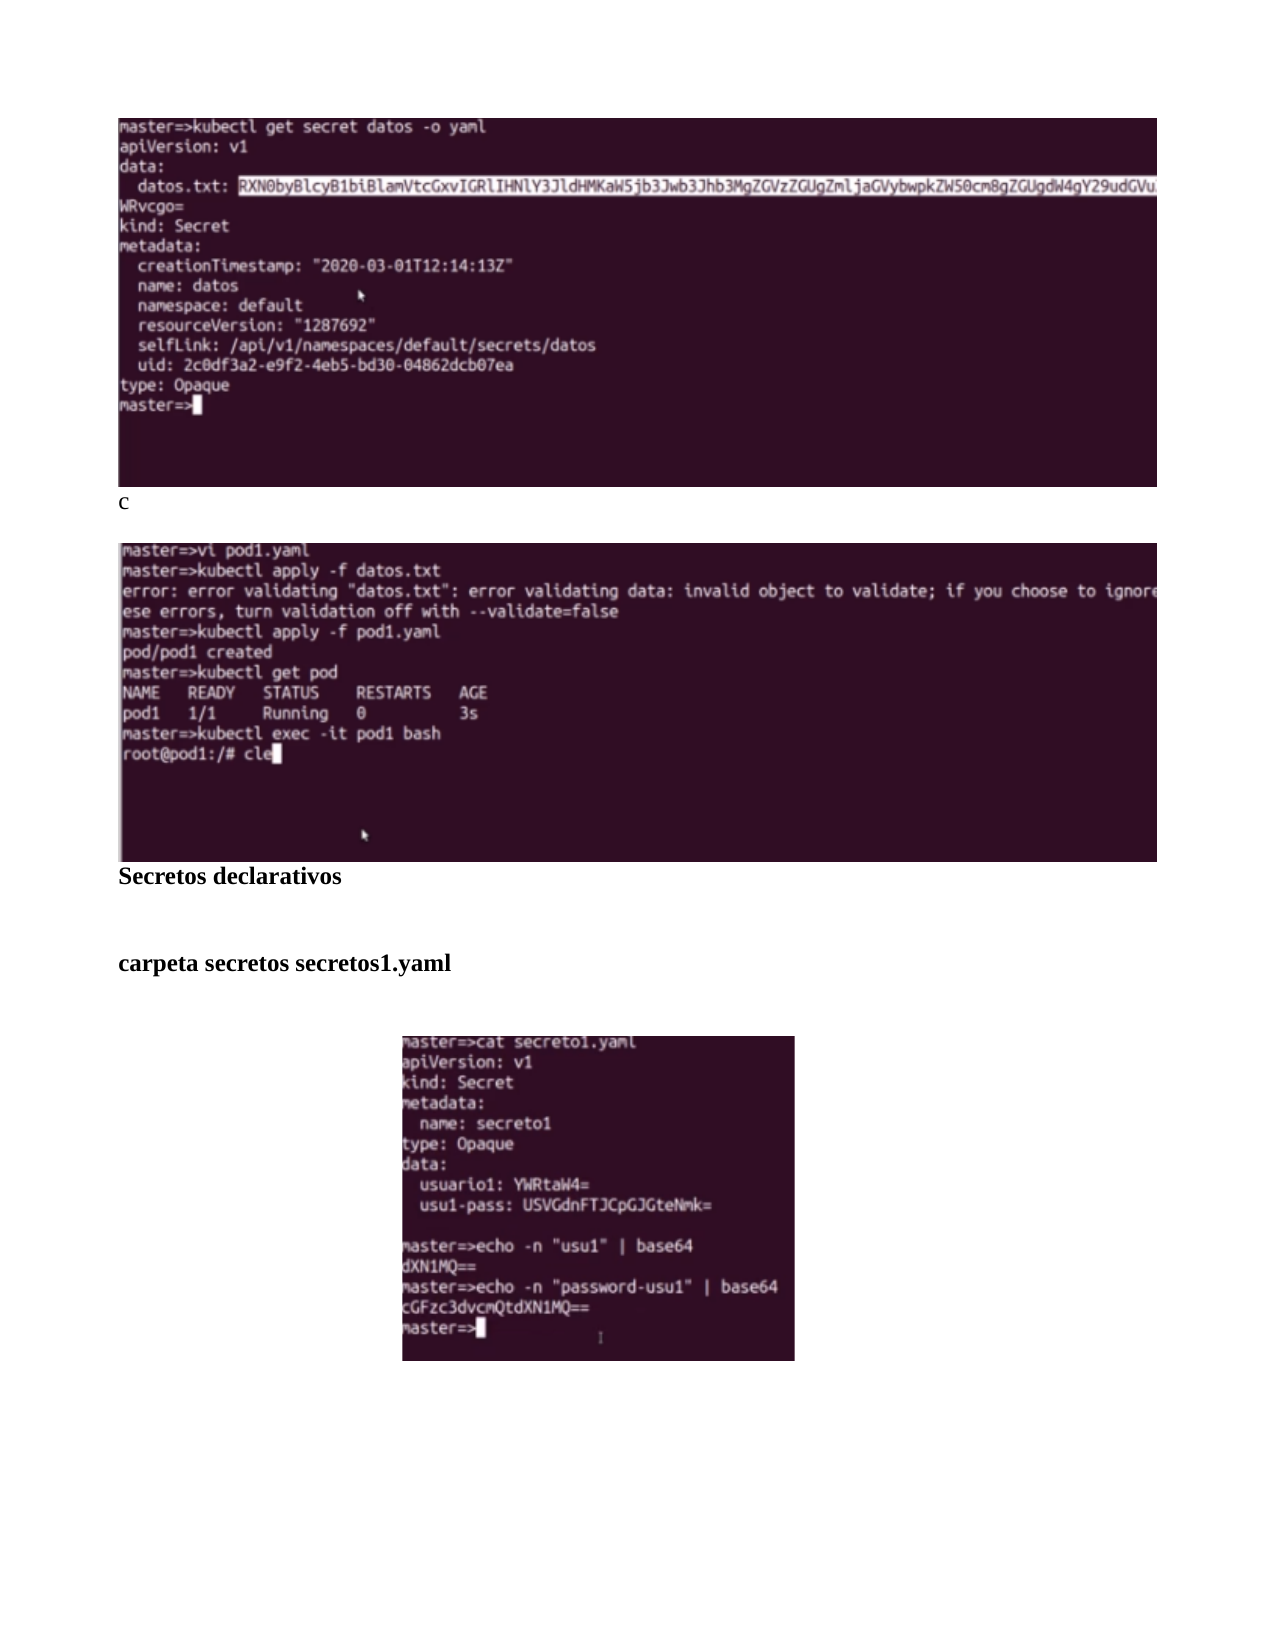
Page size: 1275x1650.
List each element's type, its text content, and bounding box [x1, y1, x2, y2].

text c [118, 487, 1157, 515]
picture [118, 118, 1157, 487]
text carpeta secretos secretos1.yaml [118, 948, 1157, 976]
picture [402, 1036, 795, 1361]
picture [118, 543, 1157, 862]
text Secretos declarativos [118, 862, 1157, 890]
